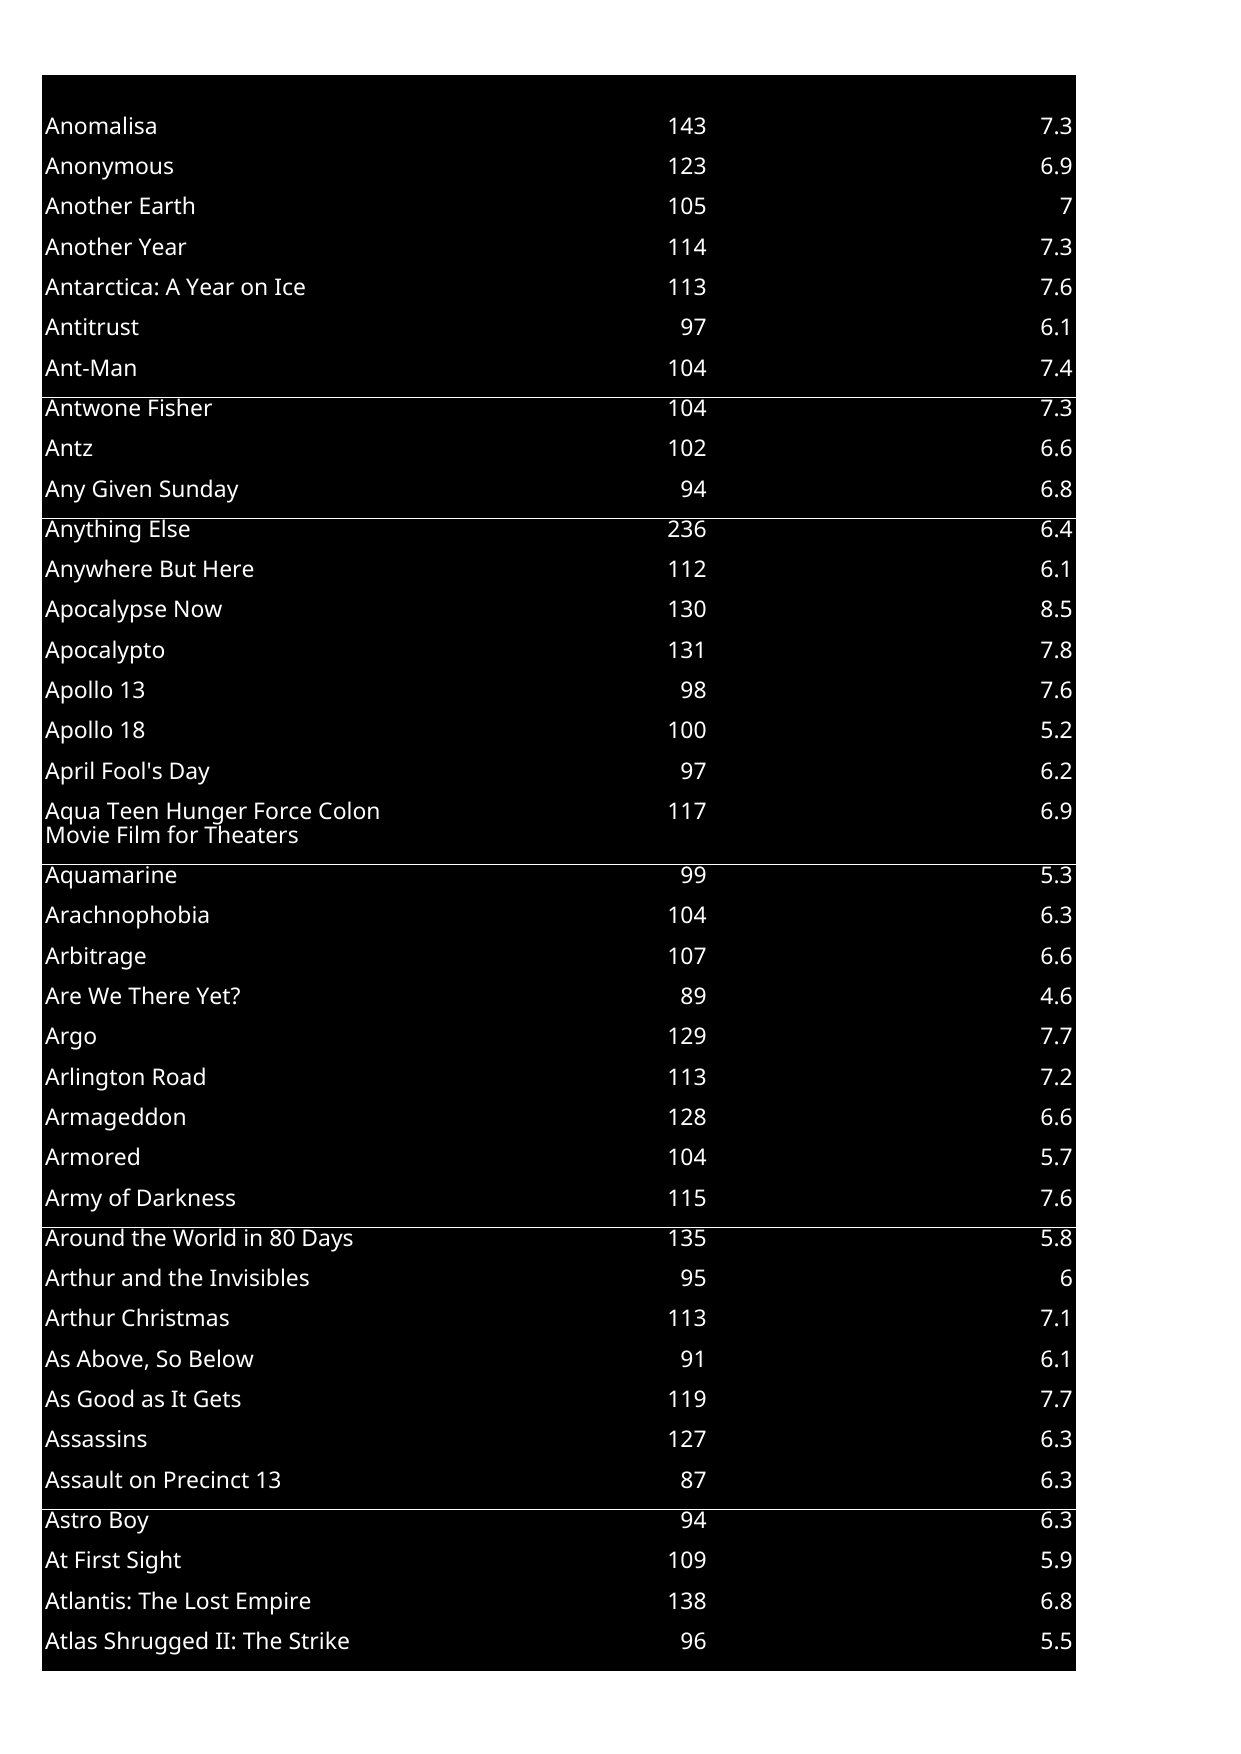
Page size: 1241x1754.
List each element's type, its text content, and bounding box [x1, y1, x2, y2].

table_cell Antwone Fisher [42, 398, 391, 438]
table_cell Around the World in 80 Days [42, 1228, 391, 1268]
table_cell Anything Else [42, 519, 391, 559]
table_cell Arthur Christmas [42, 1308, 391, 1348]
table_cell Another Year [42, 236, 391, 277]
table_cell Aquamarine [42, 865, 391, 905]
table_cell 138 [391, 1590, 709, 1631]
table_cell 97 [391, 317, 709, 357]
table_cell 104 [391, 905, 709, 945]
table_cell Arachnophobia [42, 905, 391, 945]
table_cell 6 [709, 1268, 1076, 1308]
table_cell Anonymous [42, 156, 391, 196]
table_cell 6.8 [709, 1590, 1076, 1631]
table_cell 236 [391, 519, 709, 559]
table_cell Are We There Yet? [42, 986, 391, 1026]
table_cell 7.6 [709, 1187, 1076, 1227]
table_cell Anomalisa [42, 115, 391, 156]
table_cell Atlantis: The Lost Empire [42, 1590, 391, 1631]
table_cell 5.2 [709, 720, 1076, 760]
table_cell 7.1 [709, 1308, 1076, 1348]
table_cell 99 [391, 865, 709, 905]
table_cell 123 [391, 156, 709, 196]
table_cell Another Earth [42, 196, 391, 236]
table_cell 7 [709, 196, 1076, 236]
table_cell 7.4 [709, 357, 1076, 397]
table_cell Atlas Shrugged II: The Strike [42, 1631, 391, 1671]
table_cell 107 [391, 945, 709, 986]
table_cell 131 [391, 639, 709, 680]
table_cell 113 [391, 277, 709, 317]
table_cell 94 [391, 478, 709, 518]
table_cell 104 [391, 1147, 709, 1187]
table_cell 7.8 [709, 639, 1076, 680]
table_cell Apollo 13 [42, 680, 391, 720]
table_cell [42, 75, 391, 115]
table_cell Argo [42, 1026, 391, 1066]
table_cell Armageddon [42, 1106, 391, 1147]
table_cell Army of Darkness [42, 1187, 391, 1227]
table_cell 96 [391, 1631, 709, 1671]
table_cell Any Given Sunday [42, 478, 391, 518]
table_cell As Above, So Below [42, 1348, 391, 1389]
table_cell 6.3 [709, 905, 1076, 945]
table_cell Arthur and the Invisibles [42, 1268, 391, 1308]
table_cell 5.5 [709, 1631, 1076, 1671]
table_cell 6.2 [709, 760, 1076, 801]
table_cell 7.6 [709, 277, 1076, 317]
table_cell 6.1 [709, 317, 1076, 357]
table_cell 6.9 [709, 801, 1076, 864]
table_cell 117 [391, 801, 709, 864]
table_cell 7.7 [709, 1389, 1076, 1429]
table_cell 7.6 [709, 680, 1076, 720]
table_cell 7.7 [709, 1026, 1076, 1066]
table_cell 135 [391, 1228, 709, 1268]
table_cell Ant-Man [42, 357, 391, 397]
table_cell 105 [391, 196, 709, 236]
table_cell Astro Boy [42, 1510, 391, 1550]
table_cell 6.9 [709, 156, 1076, 196]
table_cell 115 [391, 1187, 709, 1227]
table_cell 127 [391, 1429, 709, 1469]
table_cell 104 [391, 357, 709, 397]
table_cell 87 [391, 1469, 709, 1509]
table_cell 114 [391, 236, 709, 277]
table_cell 98 [391, 680, 709, 720]
table_cell Assassins [42, 1429, 391, 1469]
table_cell 119 [391, 1389, 709, 1429]
table_cell 113 [391, 1066, 709, 1106]
table_cell 5.9 [709, 1550, 1076, 1590]
table_cell 113 [391, 1308, 709, 1348]
table_cell 91 [391, 1348, 709, 1389]
table_cell 143 [391, 115, 709, 156]
table_cell Antz [42, 438, 391, 478]
table_cell 6.3 [709, 1429, 1076, 1469]
table_cell 6.3 [709, 1510, 1076, 1550]
table_cell Anywhere But Here [42, 559, 391, 599]
table_cell Antarctica: A Year on Ice [42, 277, 391, 317]
table_cell 100 [391, 720, 709, 760]
table_cell 95 [391, 1268, 709, 1308]
table_cell 89 [391, 986, 709, 1026]
table_cell 5.3 [709, 865, 1076, 905]
table_cell 102 [391, 438, 709, 478]
table_cell Arlington Road [42, 1066, 391, 1106]
table_cell 112 [391, 559, 709, 599]
table_cell April Fool's Day [42, 760, 391, 801]
table_cell 129 [391, 1026, 709, 1066]
table_cell [391, 75, 709, 115]
table_cell 109 [391, 1550, 709, 1590]
table_cell Apocalypse Now [42, 599, 391, 639]
table_cell 6.6 [709, 945, 1076, 986]
table_cell 6.6 [709, 438, 1076, 478]
table_cell 97 [391, 760, 709, 801]
table_cell 6.3 [709, 1469, 1076, 1509]
table_cell 5.7 [709, 1147, 1076, 1187]
table_cell 5.8 [709, 1228, 1076, 1268]
table_cell 6.1 [709, 1348, 1076, 1389]
table_cell Antitrust [42, 317, 391, 357]
table_cell [709, 75, 1076, 115]
table_cell Arbitrage [42, 945, 391, 986]
table_cell 4.6 [709, 986, 1076, 1026]
table_cell 130 [391, 599, 709, 639]
table_cell 6.6 [709, 1106, 1076, 1147]
table_cell 6.8 [709, 478, 1076, 518]
table_cell Assault on Precinct 13 [42, 1469, 391, 1509]
table_cell 7.2 [709, 1066, 1076, 1106]
table_cell 104 [391, 398, 709, 438]
table_cell 128 [391, 1106, 709, 1147]
table_cell 6.1 [709, 559, 1076, 599]
table_cell 94 [391, 1510, 709, 1550]
table_cell Armored [42, 1147, 391, 1187]
table_cell At First Sight [42, 1550, 391, 1590]
table_cell 6.4 [709, 519, 1076, 559]
table_cell Apollo 18 [42, 720, 391, 760]
table_cell 7.3 [709, 398, 1076, 438]
table_cell Aqua Teen Hunger Force Colon Movie Film for Theaters [42, 801, 391, 864]
table_cell 8.5 [709, 599, 1076, 639]
table_cell Apocalypto [42, 639, 391, 680]
table_cell 7.3 [709, 115, 1076, 156]
table_cell As Good as It Gets [42, 1389, 391, 1429]
table_cell 7.3 [709, 236, 1076, 277]
